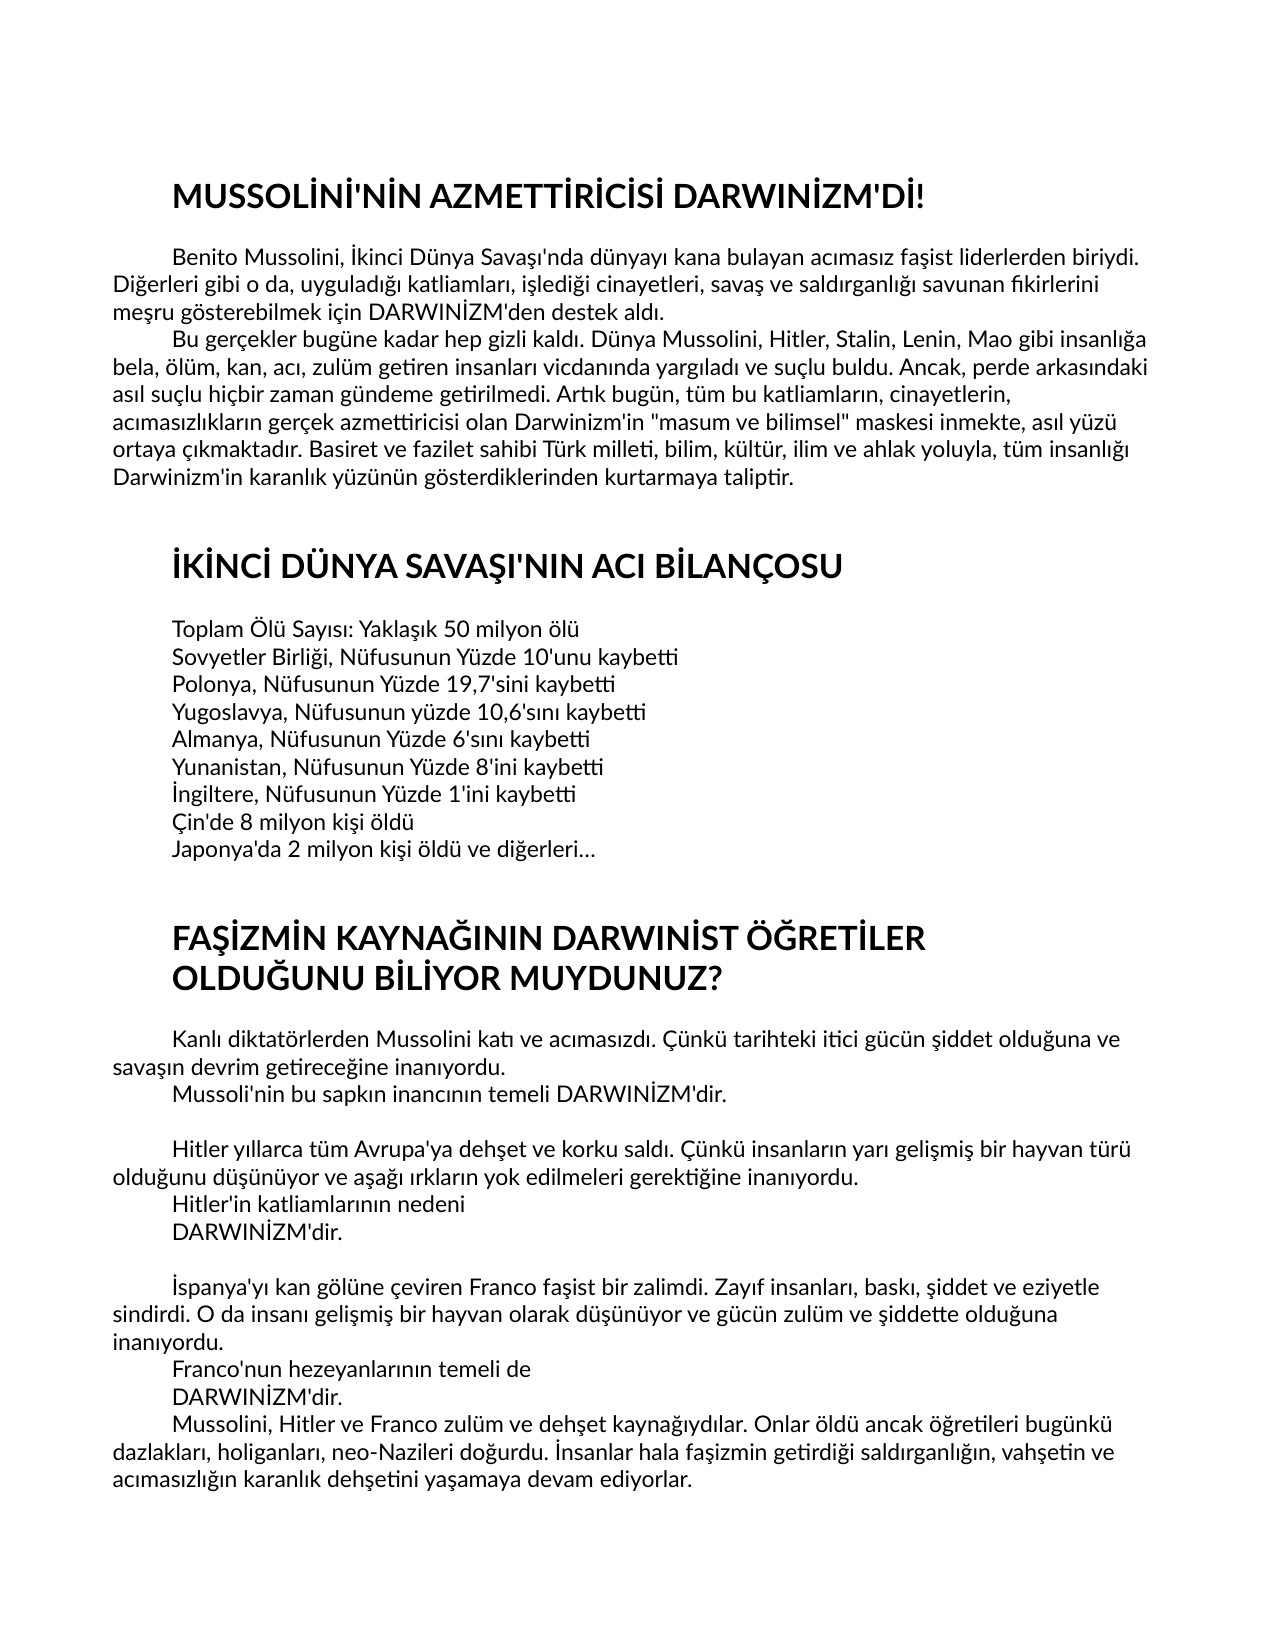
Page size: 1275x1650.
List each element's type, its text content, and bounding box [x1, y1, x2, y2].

text Çin'de 8 milyon kişi öldü [112, 808, 1162, 835]
text Franco'nun hezeyanlarının temeli de [112, 1355, 1162, 1383]
subtitle MUSSOLİNİ'NİN AZMETTİRİCİSİ DARWINİZM'Dİ! [112, 175, 1162, 215]
text FAŞİZMİN KAYNAĞININ DARWINİST ÖĞRETİLER [112, 918, 1162, 958]
text DARWINİZM'dir. [112, 1218, 1162, 1245]
text İspanya'yı kan gölüne çeviren Franco faşist bir zalimdi. Zayıf insanları, baskı, şiddet ve eziyetle sindirdi. O da insanı gelişmiş bir hayvan olarak düşünüyor ve gücün zulüm ve şiddette olduğuna inanıyordu. [112, 1273, 1162, 1355]
text Toplam Ölü Sayısı: Yaklaşık 50 milyon ölü [112, 615, 1162, 643]
text Kanlı diktatörlerden Mussolini katı ve acımasızdı. Çünkü tarihteki itici gücün şiddet olduğuna ve savaşın devrim getireceğine inanıyordu. [112, 1025, 1162, 1080]
text Yunanistan, Nüfusunun Yüzde 8'ini kaybetti [112, 753, 1162, 780]
text Sovyetler Birliği, Nüfusunun Yüzde 10'unu kaybetti [112, 643, 1162, 670]
text Benito Mussolini, İkinci Dünya Savaşı'nda dünyayı kana bulayan acımasız faşist liderlerden biriydi. Diğerleri gibi o da, uyguladığı katliamları, işlediği cinayetleri, savaş ve saldırganlığı savunan fikirlerini meşru gösterebilmek için DARWINİZM'den destek aldı. [112, 243, 1162, 325]
text İngiltere, Nüfusunun Yüzde 1'ini kaybetti [112, 780, 1162, 808]
text Bu gerçekler bugüne kadar hep gizli kaldı. Dünya Mussolini, Hitler, Stalin, Lenin, Mao gibi insanlığa bela, ölüm, kan, acı, zulüm getiren insanları vicdanında yargıladı ve suçlu buldu. Ancak, perde arkasındaki asıl suçlu hiçbir zaman gündeme getirilmedi. Artık bugün, tüm bu katliamların, cinayetlerin, acımasızlıkların gerçek azmettiricisi olan Darwinizm'in "masum ve bilimsel" maskesi inmekte, asıl yüzü ortaya çıkmaktadır. Basiret ve fazilet sahibi Türk milleti, bilim, kültür, ilim ve ahlak yoluyla, tüm insanlığı Darwinizm'in karanlık yüzünün gösterdiklerinden kurtarmaya taliptir. [112, 325, 1162, 490]
text DARWINİZM'dir. [112, 1383, 1162, 1410]
text Yugoslavya, Nüfusunun yüzde 10,6'sını kaybetti [112, 698, 1162, 725]
text Hitler yıllarca tüm Avrupa'ya dehşet ve korku saldı. Çünkü insanların yarı gelişmiş bir hayvan türü olduğunu düşünüyor ve aşağı ırkların yok edilmeleri gerektiğine inanıyordu. [112, 1135, 1162, 1190]
text OLDUĞUNU BİLİYOR MUYDUNUZ? [112, 958, 1162, 998]
text Japonya'da 2 milyon kişi öldü ve diğerleri… [112, 835, 1162, 863]
subtitle İKİNCİ DÜNYA SAVAŞI'NIN ACI BİLANÇOSU [112, 545, 1162, 585]
text Mussoli'nin bu sapkın inancının temeli DARWINİZM'dir. [112, 1080, 1162, 1108]
text Almanya, Nüfusunun Yüzde 6'sını kaybetti [112, 725, 1162, 753]
text Hitler'in katliamlarının nedeni [112, 1190, 1162, 1218]
text Mussolini, Hitler ve Franco zulüm ve dehşet kaynağıydılar. Onlar öldü ancak öğretileri bugünkü dazlakları, holiganları, neo-Nazileri doğurdu. İnsanlar hala faşizmin getirdiği saldırganlığın, vahşetin ve acımasızlığın karanlık dehşetini yaşamaya devam ediyorlar. [112, 1410, 1162, 1493]
text Polonya, Nüfusunun Yüzde 19,7'sini kaybetti [112, 670, 1162, 698]
